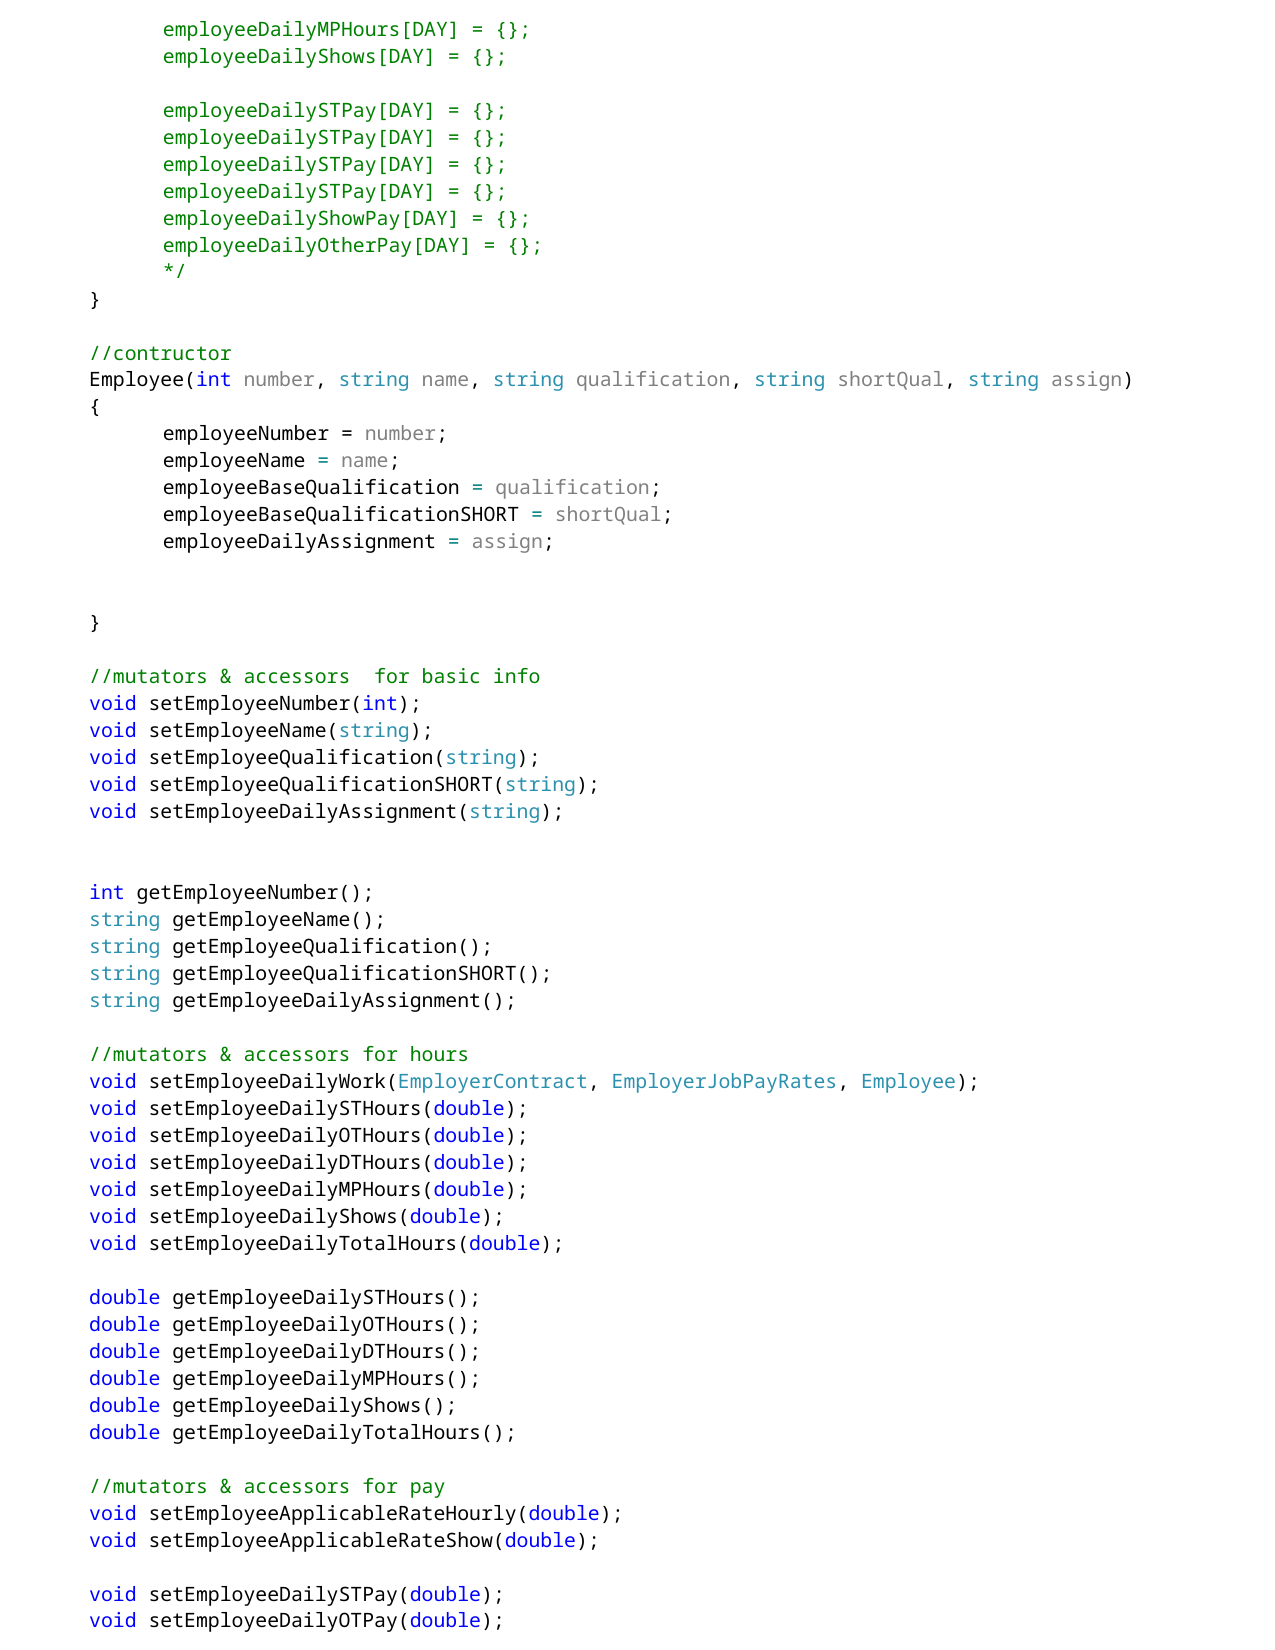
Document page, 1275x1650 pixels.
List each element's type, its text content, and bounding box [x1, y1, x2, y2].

text employeeDailyShowPay[DAY] = {}; [15, 204, 1260, 231]
text void setEmployeeApplicableRateShow(double); [15, 1526, 1260, 1553]
text employeeDailySTPay[DAY] = {}; [15, 150, 1260, 177]
text void setEmployeeQualificationSHORT(string); [15, 770, 1260, 797]
text void setEmployeeDailySTHours(double); [15, 1094, 1260, 1121]
text void setEmployeeDailyDTHours(double); [15, 1148, 1260, 1175]
text employeeBaseQualificationSHORT = shortQual; [15, 501, 1260, 528]
text double getEmployeeDailyOTHours(); [15, 1310, 1260, 1337]
text employeeBaseQualification = qualification; [15, 474, 1260, 501]
text employeeNumber = number; [15, 420, 1260, 447]
text employeeName = name; [15, 447, 1260, 474]
text employeeDailyShows[DAY] = {}; [15, 42, 1260, 69]
text Employee(int number, string name, string qualification, string shortQual, string assign) [15, 366, 1260, 393]
text void setEmployeeName(string); [15, 716, 1260, 743]
text void setEmployeeNumber(int); [15, 689, 1260, 716]
text string getEmployeeQualificationSHORT(); [15, 959, 1260, 986]
text void setEmployeeDailyTotalHours(double); [15, 1229, 1260, 1256]
text } [15, 608, 1260, 636]
text double getEmployeeDailyShows(); [15, 1391, 1260, 1418]
text double getEmployeeDailyDTHours(); [15, 1337, 1260, 1364]
text void setEmployeeApplicableRateHourly(double); [15, 1499, 1260, 1526]
text } [15, 285, 1260, 312]
text employeeDailySTPay[DAY] = {}; [15, 177, 1260, 204]
text employeeDailySTPay[DAY] = {}; [15, 123, 1260, 150]
text employeeDailyAssignment = assign; [15, 528, 1260, 554]
text string getEmployeeQualification(); [15, 932, 1260, 959]
text void setEmployeeDailyShows(double); [15, 1202, 1260, 1229]
text double getEmployeeDailyTotalHours(); [15, 1418, 1260, 1445]
text void setEmployeeDailyWork(EmployerContract, EmployerJobPayRates, Employee); [15, 1067, 1260, 1094]
text void setEmployeeDailyAssignment(string); [15, 797, 1260, 824]
text void setEmployeeDailyOTPay(double); [15, 1607, 1260, 1634]
text void setEmployeeDailySTPay(double); [15, 1580, 1260, 1607]
text */ [15, 258, 1260, 285]
text //mutators & accessors for pay [15, 1472, 1260, 1499]
text double getEmployeeDailyMPHours(); [15, 1364, 1260, 1391]
text int getEmployeeNumber(); [15, 878, 1260, 905]
text double getEmployeeDailySTHours(); [15, 1283, 1260, 1310]
text string getEmployeeDailyAssignment(); [15, 986, 1260, 1013]
text string getEmployeeName(); [15, 905, 1260, 932]
text employeeDailySTPay[DAY] = {}; [15, 96, 1260, 123]
text //mutators & accessors for hours [15, 1040, 1260, 1067]
text //mutators & accessors for basic info [15, 662, 1260, 689]
text employeeDailyMPHours[DAY] = {}; [15, 15, 1260, 42]
text void setEmployeeQualification(string); [15, 743, 1260, 770]
text employeeDailyOtherPay[DAY] = {}; [15, 231, 1260, 258]
text { [15, 393, 1260, 420]
text void setEmployeeDailyOTHours(double); [15, 1121, 1260, 1148]
text void setEmployeeDailyMPHours(double); [15, 1175, 1260, 1202]
text //contructor [15, 339, 1260, 366]
